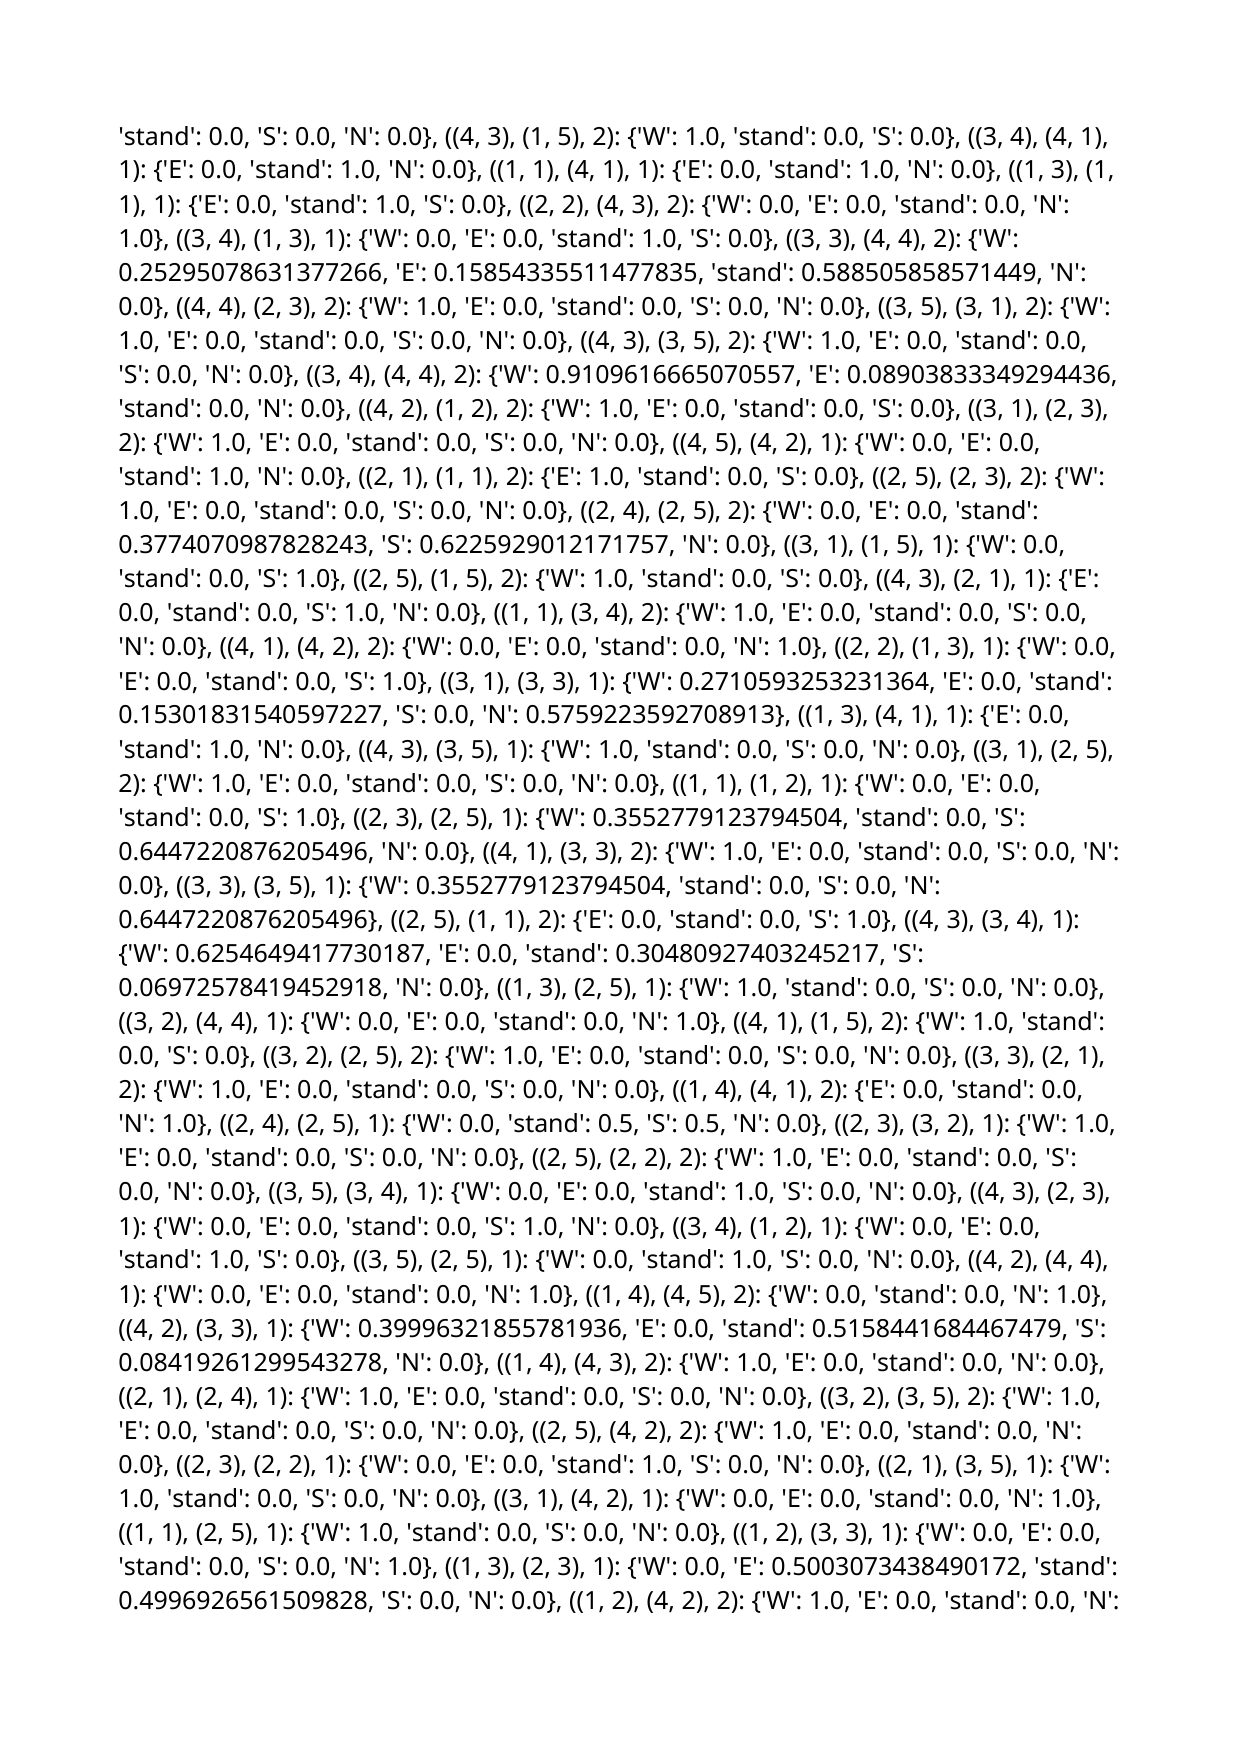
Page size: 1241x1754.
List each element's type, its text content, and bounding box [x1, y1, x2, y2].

text 'stand': 0.0, 'S': 0.0, 'N': 0.0}, ((4, 3), (1, 5), 2): {'W': 1.0, 'stand': 0.0, 'S': 0.0}, ((3, 4), (4, 1), 1): {'E': 0.0, 'stand': 1.0, 'N': 0.0}, ((1, 1), (4, 1), 1): {'E': 0.0, 'stand': 1.0, 'N': 0.0}, ((1, 3), (1, 1), 1): {'E': 0.0, 'stand': 1.0, 'S': 0.0}, ((2, 2), (4, 3), 2): {'W': 0.0, 'E': 0.0, 'stand': 0.0, 'N': 1.0}, ((3, 4), (1, 3), 1): {'W': 0.0, 'E': 0.0, 'stand': 1.0, 'S': 0.0}, ((3, 3), (4, 4), 2): {'W': 0.25295078631377266, 'E': 0.15854335511477835, 'stand': 0.588505858571449, 'N': 0.0}, ((4, 4), (2, 3), 2): {'W': 1.0, 'E': 0.0, 'stand': 0.0, 'S': 0.0, 'N': 0.0}, ((3, 5), (3, 1), 2): {'W': 1.0, 'E': 0.0, 'stand': 0.0, 'S': 0.0, 'N': 0.0}, ((4, 3), (3, 5), 2): {'W': 1.0, 'E': 0.0, 'stand': 0.0, 'S': 0.0, 'N': 0.0}, ((3, 4), (4, 4), 2): {'W': 0.9109616665070557, 'E': 0.08903833349294436, 'stand': 0.0, 'N': 0.0}, ((4, 2), (1, 2), 2): {'W': 1.0, 'E': 0.0, 'stand': 0.0, 'S': 0.0}, ((3, 1), (2, 3), 2): {'W': 1.0, 'E': 0.0, 'stand': 0.0, 'S': 0.0, 'N': 0.0}, ((4, 5), (4, 2), 1): {'W': 0.0, 'E': 0.0, 'stand': 1.0, 'N': 0.0}, ((2, 1), (1, 1), 2): {'E': 1.0, 'stand': 0.0, 'S': 0.0}, ((2, 5), (2, 3), 2): {'W': 1.0, 'E': 0.0, 'stand': 0.0, 'S': 0.0, 'N': 0.0}, ((2, 4), (2, 5), 2): {'W': 0.0, 'E': 0.0, 'stand': 0.3774070987828243, 'S': 0.6225929012171757, 'N': 0.0}, ((3, 1), (1, 5), 1): {'W': 0.0, 'stand': 0.0, 'S': 1.0}, ((2, 5), (1, 5), 2): {'W': 1.0, 'stand': 0.0, 'S': 0.0}, ((4, 3), (2, 1), 1): {'E': 0.0, 'stand': 0.0, 'S': 1.0, 'N': 0.0}, ((1, 1), (3, 4), 2): {'W': 1.0, 'E': 0.0, 'stand': 0.0, 'S': 0.0, 'N': 0.0}, ((4, 1), (4, 2), 2): {'W': 0.0, 'E': 0.0, 'stand': 0.0, 'N': 1.0}, ((2, 2), (1, 3), 1): {'W': 0.0, 'E': 0.0, 'stand': 0.0, 'S': 1.0}, ((3, 1), (3, 3), 1): {'W': 0.2710593253231364, 'E': 0.0, 'stand': 0.15301831540597227, 'S': 0.0, 'N': 0.5759223592708913}, ((1, 3), (4, 1), 1): {'E': 0.0, 'stand': 1.0, 'N': 0.0}, ((4, 3), (3, 5), 1): {'W': 1.0, 'stand': 0.0, 'S': 0.0, 'N': 0.0}, ((3, 1), (2, 5), 2): {'W': 1.0, 'E': 0.0, 'stand': 0.0, 'S': 0.0, 'N': 0.0}, ((1, 1), (1, 2), 1): {'W': 0.0, 'E': 0.0, 'stand': 0.0, 'S': 1.0}, ((2, 3), (2, 5), 1): {'W': 0.3552779123794504, 'stand': 0.0, 'S': 0.6447220876205496, 'N': 0.0}, ((4, 1), (3, 3), 2): {'W': 1.0, 'E': 0.0, 'stand': 0.0, 'S': 0.0, 'N': 0.0}, ((3, 3), (3, 5), 1): {'W': 0.3552779123794504, 'stand': 0.0, 'S': 0.0, 'N': 0.6447220876205496}, ((2, 5), (1, 1), 2): {'E': 0.0, 'stand': 0.0, 'S': 1.0}, ((4, 3), (3, 4), 1): {'W': 0.6254649417730187, 'E': 0.0, 'stand': 0.30480927403245217, 'S': 0.06972578419452918, 'N': 0.0}, ((1, 3), (2, 5), 1): {'W': 1.0, 'stand': 0.0, 'S': 0.0, 'N': 0.0}, ((3, 2), (4, 4), 1): {'W': 0.0, 'E': 0.0, 'stand': 0.0, 'N': 1.0}, ((4, 1), (1, 5), 2): {'W': 1.0, 'stand': 0.0, 'S': 0.0}, ((3, 2), (2, 5), 2): {'W': 1.0, 'E': 0.0, 'stand': 0.0, 'S': 0.0, 'N': 0.0}, ((3, 3), (2, 1), 2): {'W': 1.0, 'E': 0.0, 'stand': 0.0, 'S': 0.0, 'N': 0.0}, ((1, 4), (4, 1), 2): {'E': 0.0, 'stand': 0.0, 'N': 1.0}, ((2, 4), (2, 5), 1): {'W': 0.0, 'stand': 0.5, 'S': 0.5, 'N': 0.0}, ((2, 3), (3, 2), 1): {'W': 1.0, 'E': 0.0, 'stand': 0.0, 'S': 0.0, 'N': 0.0}, ((2, 5), (2, 2), 2): {'W': 1.0, 'E': 0.0, 'stand': 0.0, 'S': 0.0, 'N': 0.0}, ((3, 5), (3, 4), 1): {'W': 0.0, 'E': 0.0, 'stand': 1.0, 'S': 0.0, 'N': 0.0}, ((4, 3), (2, 3), 1): {'W': 0.0, 'E': 0.0, 'stand': 0.0, 'S': 1.0, 'N': 0.0}, ((3, 4), (1, 2), 1): {'W': 0.0, 'E': 0.0, 'stand': 1.0, 'S': 0.0}, ((3, 5), (2, 5), 1): {'W': 0.0, 'stand': 1.0, 'S': 0.0, 'N': 0.0}, ((4, 2), (4, 4), 1): {'W': 0.0, 'E': 0.0, 'stand': 0.0, 'N': 1.0}, ((1, 4), (4, 5), 2): {'W': 0.0, 'stand': 0.0, 'N': 1.0}, ((4, 2), (3, 3), 1): {'W': 0.39996321855781936, 'E': 0.0, 'stand': 0.5158441684467479, 'S': 0.08419261299543278, 'N': 0.0}, ((1, 4), (4, 3), 2): {'W': 1.0, 'E': 0.0, 'stand': 0.0, 'N': 0.0}, ((2, 1), (2, 4), 1): {'W': 1.0, 'E': 0.0, 'stand': 0.0, 'S': 0.0, 'N': 0.0}, ((3, 2), (3, 5), 2): {'W': 1.0, 'E': 0.0, 'stand': 0.0, 'S': 0.0, 'N': 0.0}, ((2, 5), (4, 2), 2): {'W': 1.0, 'E': 0.0, 'stand': 0.0, 'N': 0.0}, ((2, 3), (2, 2), 1): {'W': 0.0, 'E': 0.0, 'stand': 1.0, 'S': 0.0, 'N': 0.0}, ((2, 1), (3, 5), 1): {'W': 1.0, 'stand': 0.0, 'S': 0.0, 'N': 0.0}, ((3, 1), (4, 2), 1): {'W': 0.0, 'E': 0.0, 'stand': 0.0, 'N': 1.0}, ((1, 1), (2, 5), 1): {'W': 1.0, 'stand': 0.0, 'S': 0.0, 'N': 0.0}, ((1, 2), (3, 3), 1): {'W': 0.0, 'E': 0.0, 'stand': 0.0, 'S': 0.0, 'N': 1.0}, ((1, 3), (2, 3), 1): {'W': 0.0, 'E': 0.5003073438490172, 'stand': 0.4996926561509828, 'S': 0.0, 'N': 0.0}, ((1, 2), (4, 2), 2): {'W': 1.0, 'E': 0.0, 'stand': 0.0, 'N': [118, 118, 1122, 1617]
